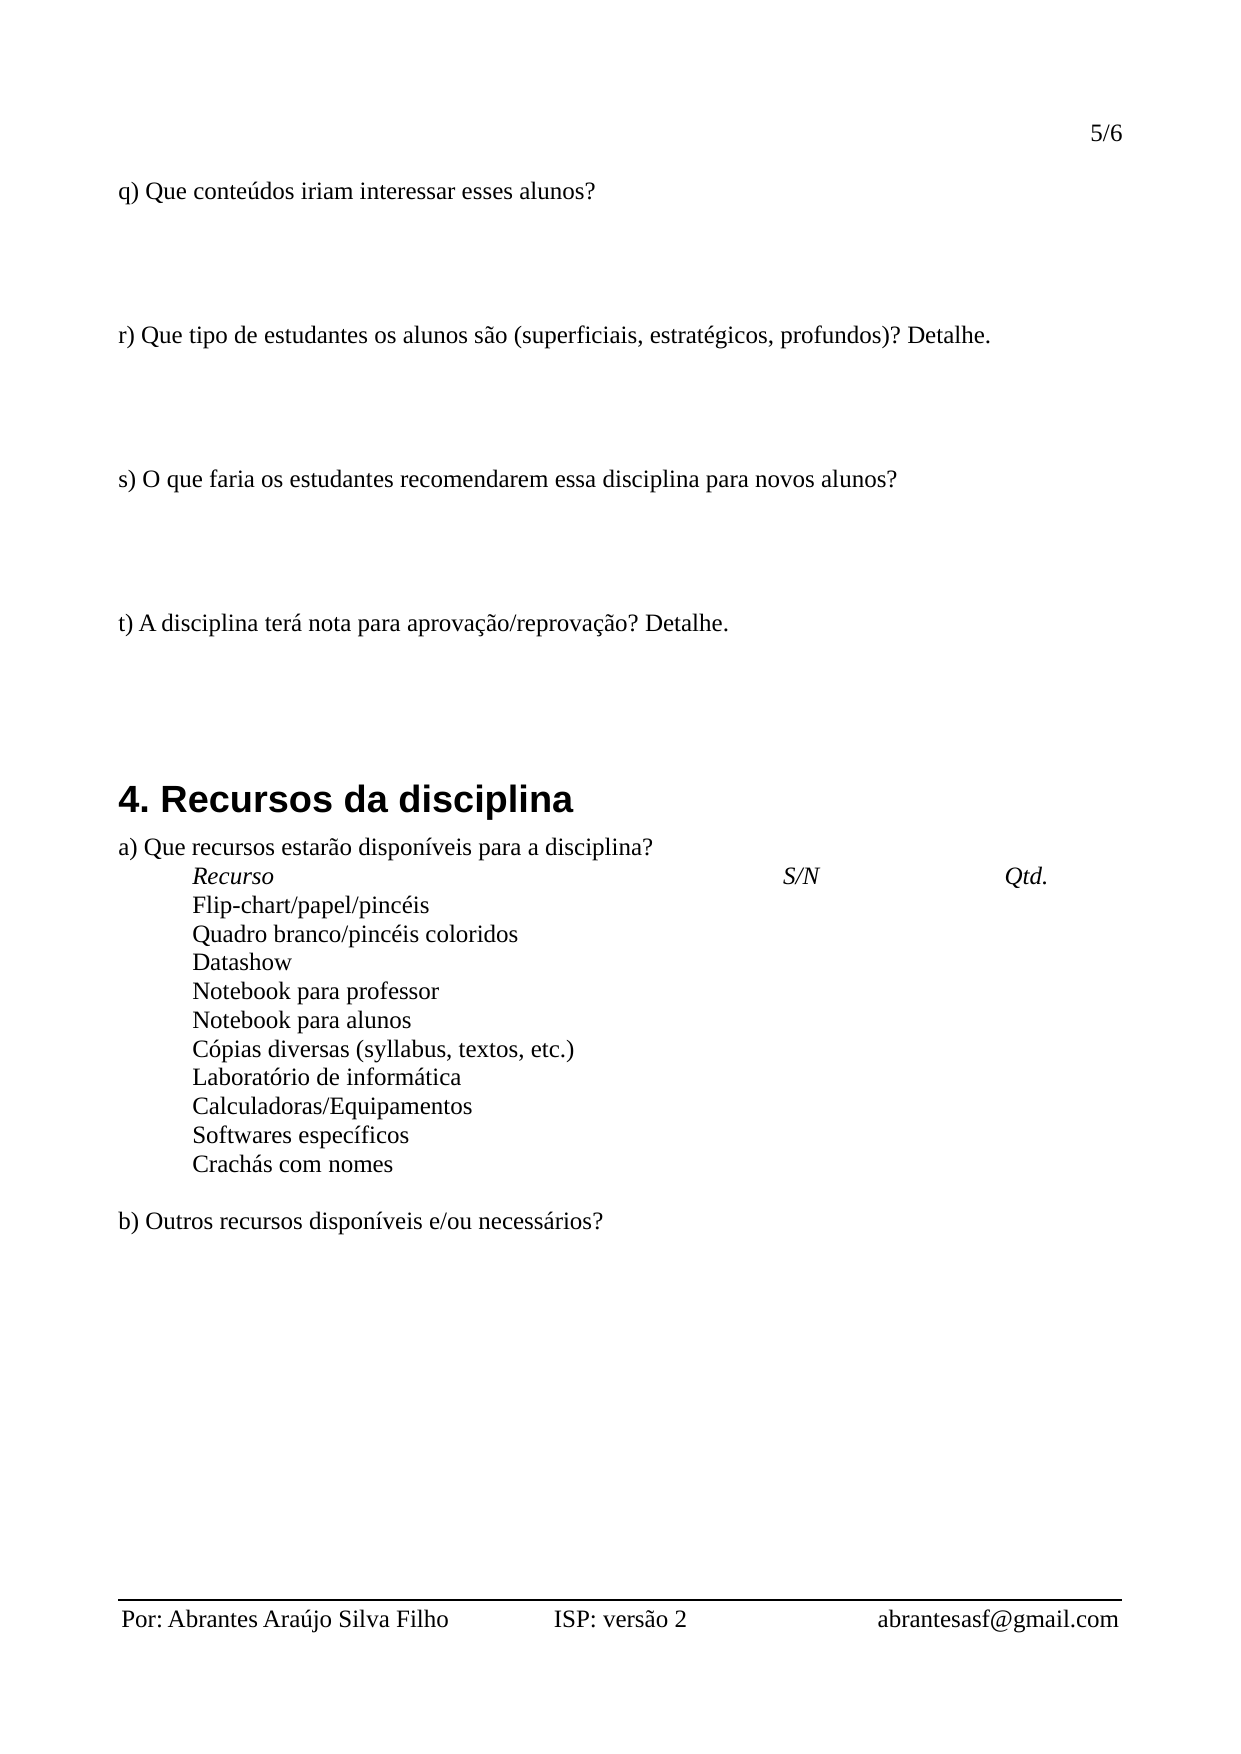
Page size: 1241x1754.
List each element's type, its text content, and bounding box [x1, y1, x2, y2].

text Laboratório de informática [118, 1062, 1122, 1091]
text Flip-chart/papel/pincéis [118, 890, 1122, 919]
text Datashow [118, 947, 1122, 976]
text Crachás com nomes [118, 1149, 1122, 1177]
text Recurso S/N Qtd. [118, 861, 1122, 890]
text Quadro branco/pincéis coloridos [118, 919, 1122, 947]
text q) Que conteúdos iriam interessar esses alunos? [118, 176, 1122, 205]
text Notebook para professor [118, 976, 1122, 1005]
text Softwares específicos [118, 1120, 1122, 1149]
subtitle 4. Recursos da disciplina [118, 776, 1122, 820]
text Notebook para alunos [118, 1005, 1122, 1034]
text Calculadoras/Equipamentos [118, 1091, 1122, 1120]
text r) Que tipo de estudantes os alunos são (superficiais, estratégicos, profundos)? Detalhe. [118, 320, 1122, 349]
text b) Outros recursos disponíveis e/ou necessários? [118, 1206, 1122, 1235]
text a) Que recursos estarão disponíveis para a disciplina? [118, 832, 1122, 861]
text Cópias diversas (syllabus, textos, etc.) [118, 1034, 1122, 1062]
text s) O que faria os estudantes recomendarem essa disciplina para novos alunos? [118, 464, 1122, 493]
text t) A disciplina terá nota para aprovação/reprovação? Detalhe. [118, 608, 1122, 636]
